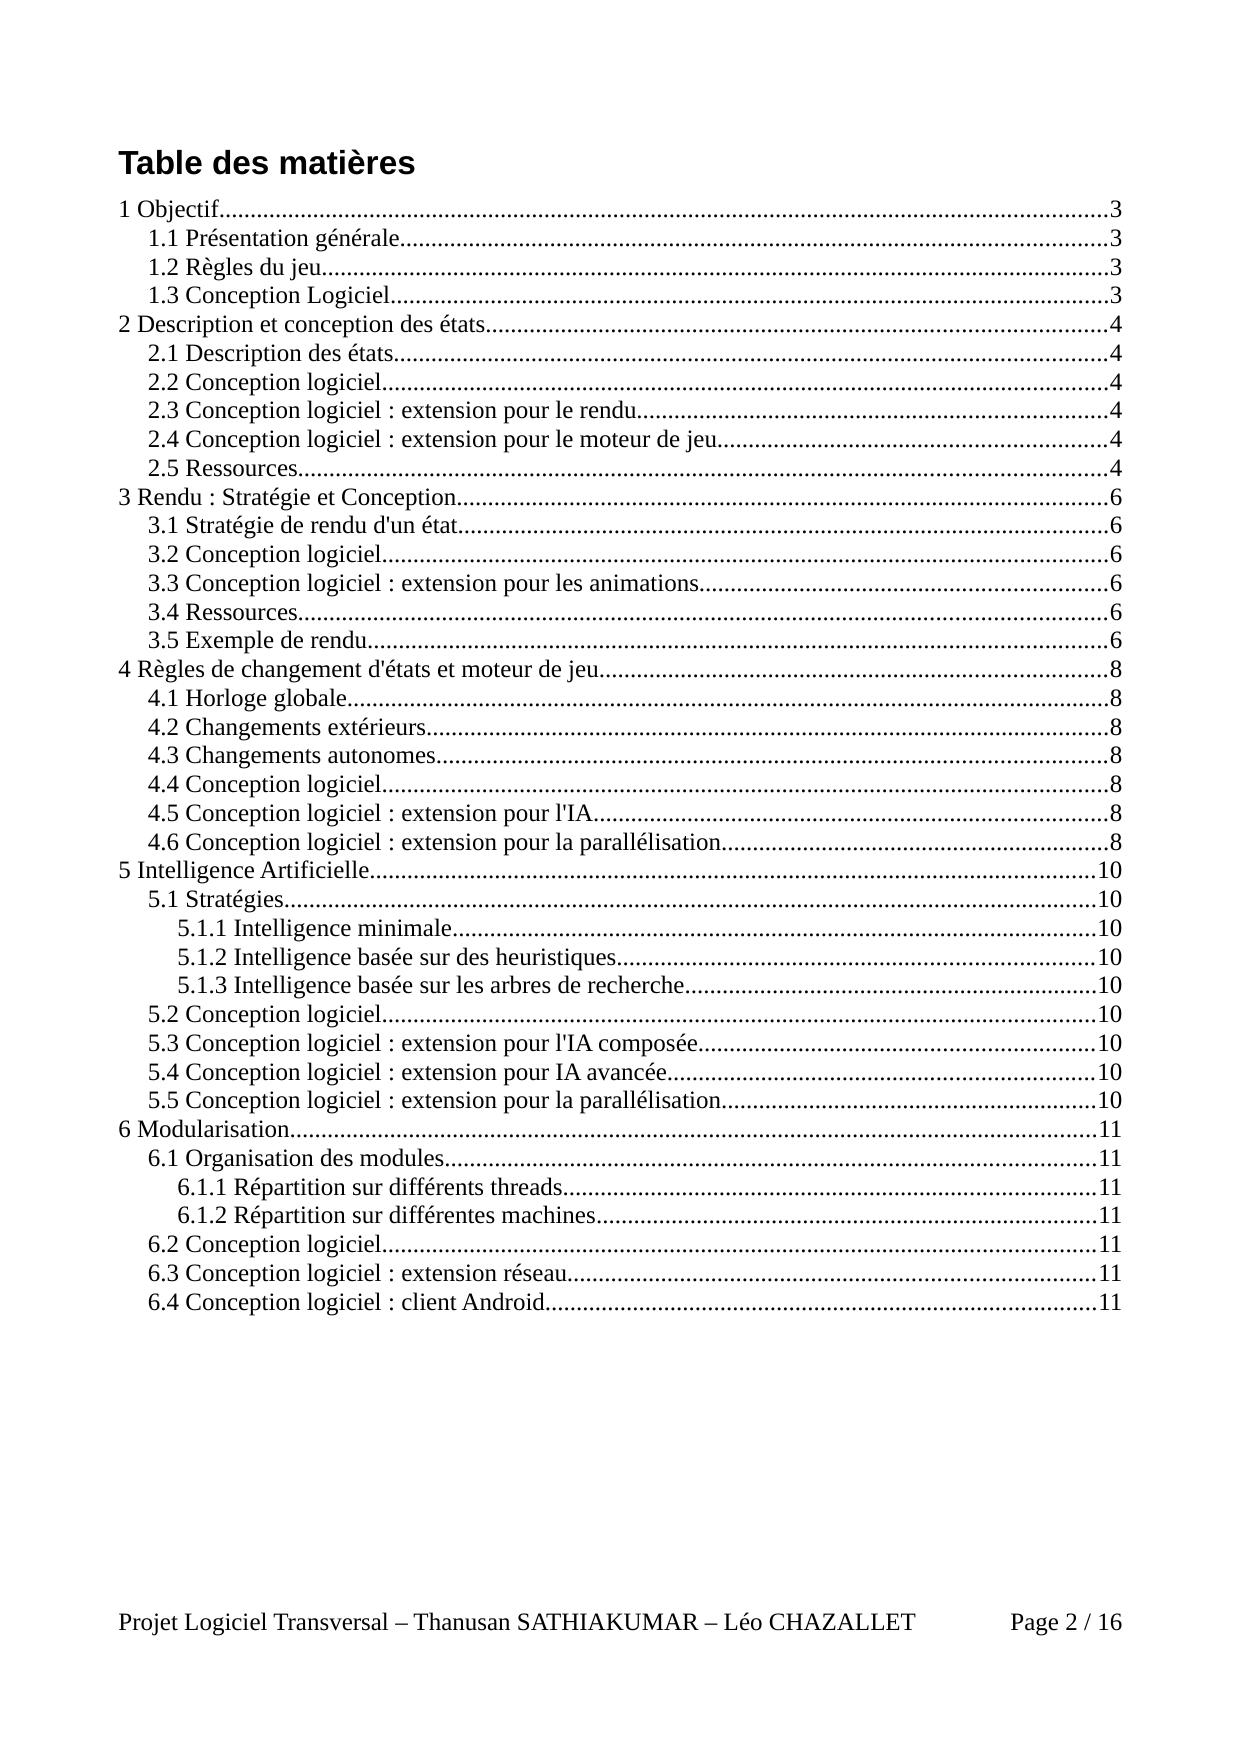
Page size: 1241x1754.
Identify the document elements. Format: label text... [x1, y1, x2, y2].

text 2.4 Conception logiciel : extension pour le moteur de jeu 4 [148, 424, 1122, 453]
text 1.3 Conception Logiciel 3 [148, 280, 1122, 309]
text 4.1 Horloge globale 8 [148, 683, 1122, 712]
text 2.1 Description des états 4 [148, 338, 1122, 367]
text 2.2 Conception logiciel 4 [148, 367, 1122, 395]
text 4.3 Changements autonomes 8 [148, 740, 1122, 769]
text 5.4 Conception logiciel : extension pour IA avancée 10 [148, 1057, 1122, 1085]
text 6.4 Conception logiciel : client Android 11 [148, 1287, 1122, 1315]
text 3.3 Conception logiciel : extension pour les animations 6 [148, 568, 1122, 597]
text 2 Description et conception des états 4 [118, 309, 1122, 338]
text 3 Rendu : Stratégie et Conception 6 [118, 482, 1122, 510]
text 5.1.3 Intelligence basée sur les arbres de recherche 10 [177, 970, 1122, 999]
text 5.1.2 Intelligence basée sur des heuristiques 10 [177, 942, 1122, 970]
text 5.3 Conception logiciel : extension pour l'IA composée 10 [148, 1028, 1122, 1057]
text 4.2 Changements extérieurs 8 [148, 712, 1122, 740]
text 4.6 Conception logiciel : extension pour la parallélisation 8 [148, 827, 1122, 855]
text 3.2 Conception logiciel 6 [148, 539, 1122, 568]
text 5.1 Stratégies 10 [148, 884, 1122, 913]
text 6.3 Conception logiciel : extension réseau 11 [148, 1258, 1122, 1287]
text 5.1.1 Intelligence minimale 10 [177, 913, 1122, 942]
text 5.2 Conception logiciel 10 [148, 999, 1122, 1028]
subtitle Table des matières [118, 143, 1122, 182]
text 3.4 Ressources 6 [148, 597, 1122, 625]
text 1.2 Règles du jeu 3 [148, 252, 1122, 280]
text 4.4 Conception logiciel 8 [148, 769, 1122, 798]
text 6.2 Conception logiciel 11 [148, 1229, 1122, 1258]
text 6.1 Organisation des modules 11 [148, 1143, 1122, 1172]
text 5.5 Conception logiciel : extension pour la parallélisation 10 [148, 1085, 1122, 1114]
text 2.3 Conception logiciel : extension pour le rendu 4 [148, 395, 1122, 424]
text 6 Modularisation 11 [118, 1114, 1122, 1143]
text 6.1.1 Répartition sur différents threads 11 [177, 1172, 1122, 1200]
text 3.5 Exemple de rendu 6 [148, 625, 1122, 654]
text 4.5 Conception logiciel : extension pour l'IA 8 [148, 798, 1122, 827]
text 3.1 Stratégie de rendu d'un état 6 [148, 510, 1122, 539]
text 5 Intelligence Artificielle 10 [118, 855, 1122, 884]
text 1 Objectif 3 [118, 194, 1122, 223]
text 6.1.2 Répartition sur différentes machines 11 [177, 1200, 1122, 1229]
text 2.5 Ressources 4 [148, 453, 1122, 482]
text 4 Règles de changement d'états et moteur de jeu 8 [118, 654, 1122, 683]
text 1.1 Présentation générale 3 [148, 223, 1122, 252]
